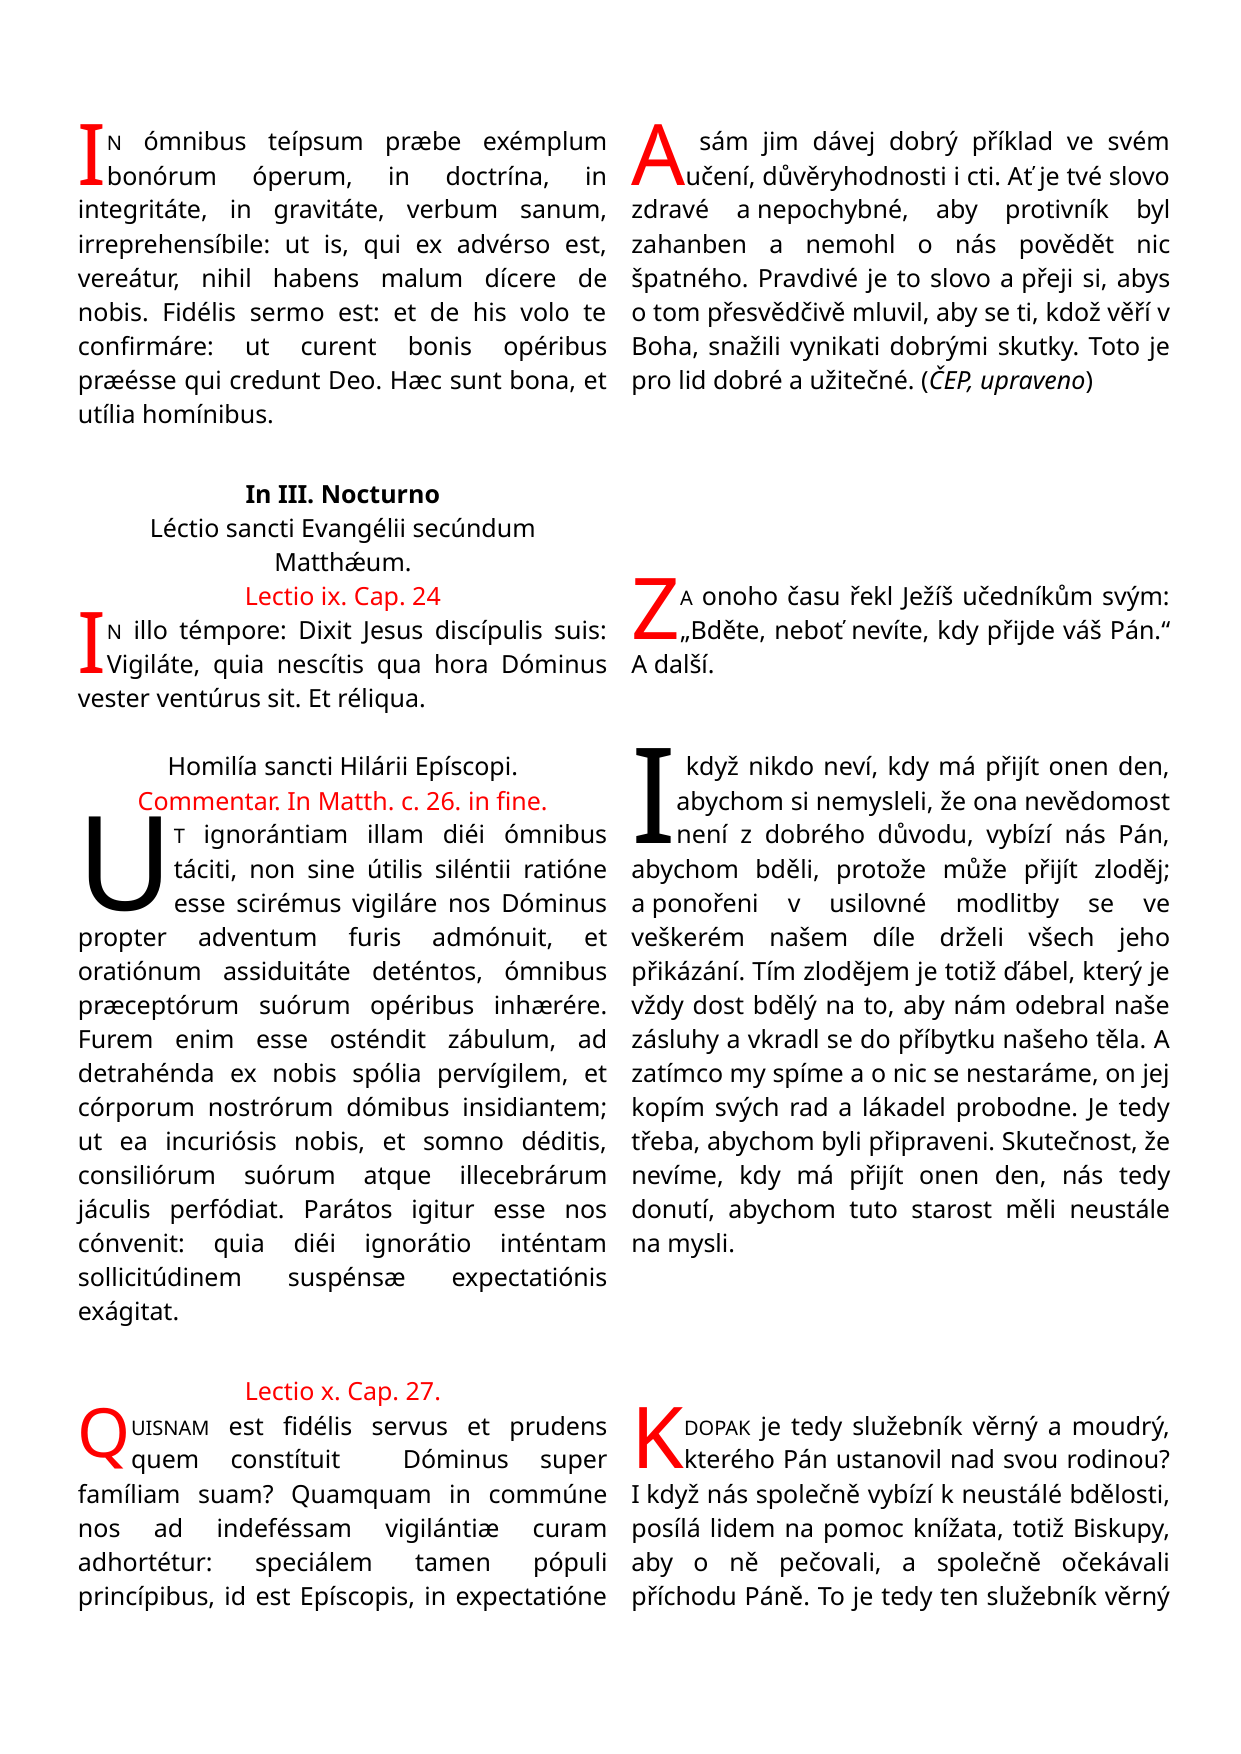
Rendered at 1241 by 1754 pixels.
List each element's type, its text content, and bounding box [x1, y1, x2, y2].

table_cell Za onoho času řekl Ježíš učedníkům svým: „Bděte, neboť nevíte, kdy přijde váš Pán.“ A další. I když nikdo neví, kdy má přijít onen den, abychom si nemysleli, že ona nevědomost není z dobrého důvodu, vybízí nás Pán, abychom bděli, protože může přijít zloděj; a ponořeni v usilovné modlitby se ve veškerém našem díle drželi všech jeho přikázání. Tím zlodějem je totiž ďábel, který je vždy dost bdělý na to, aby nám odebral naše zásluhy a vkradl se do příbytku našeho těla. A zatímco my spíme a o nic se nestaráme, on jej kopím svých rad a lákadel probodne. Je tedy třeba, abychom byli připraveni. Skutečnost, že nevíme, kdy má přijít onen den, nás tedy donutí, abychom tuto starost měli neustále na mysli. [619, 471, 1182, 1368]
table_cell In ómnibus teípsum præbe exémplum bonórum óperum, in doctrína, in integritáte, in gravitáte, verbum sanum, irreprehensíbile: ut is, qui ex advérso est, vereátur, nihil habens malum dícere de nobis. Fidélis sermo est: et de his volo te confirmáre: ut curent bonis opéribus præésse qui credunt Deo. Hæc sunt bona, et utília homínibus. [66, 118, 619, 471]
table_cell A sám jim dávej dobrý příklad ve svém učení, důvěryhodnosti i cti. Ať je tvé slovo zdravé a nepochybné, aby protivník byl zahanben a nemohl o nás povědět nic špatného. Pravdivé je to slovo a přeji si, abys o tom přesvědčivě mluvil, aby se ti, kdož věří v Boha, snažili vynikati dobrými skutky. Toto je pro lid dobré a užitečné. (ČEP, upraveno) [619, 118, 1182, 471]
table_cell Lectio x. Cap. 27. Quisnam est fidélis servus et prudens quem constítuit Dóminus super famíliam suam? Quamquam in commúne nos ad indeféssam vigilántiæ curam adhortétur: speciálem tamen pópuli princípibus, id est Epíscopis, in expectatióne [66, 1368, 619, 1618]
table_cell Kdopak je tedy služebník věrný a moudrý, kterého Pán ustanovil nad svou rodinou? I když nás společně vybízí k neustálé bdělosti, posílá lidem na pomoc knížata, totiž Biskupy, aby o ně pečovali, a společně očekávali příchodu Páně. To je tedy ten služebník věrný [619, 1368, 1182, 1618]
table_cell In III. Nocturno Léctio sancti Evangélii secúndum Matthǽum. Lectio ix. Cap. 24 In illo témpore: Dixit Jesus discípulis suis: Vigiláte, quia nescítis qua hora Dóminus vester ventúrus sit. Et réliqua. Homilía sancti Hilárii Epíscopi. Commentar. In Matth. c. 26. in fine. Ut ignorántiam illam diéi ómnibus táciti, non sine útilis siléntii ratióne esse scirémus vigiláre nos Dóminus propter adventum furis admónuit, et oratiónum assiduitáte deténtos, ómnibus præceptórum suórum opéribus inhærére. Furem enim esse osténdit zábulum, ad detrahénda ex nobis spólia pervígilem, et córporum nostrórum dómibus insidiantem; ut ea incuriósis nobis, et somno déditis, consiliórum suórum atque illecebrárum jáculis perfódiat. Parátos igitur esse nos cónvenit: quia diéi ignorátio inténtam sollicitúdinem suspénsæ expectatiónis exágitat. [66, 471, 619, 1368]
